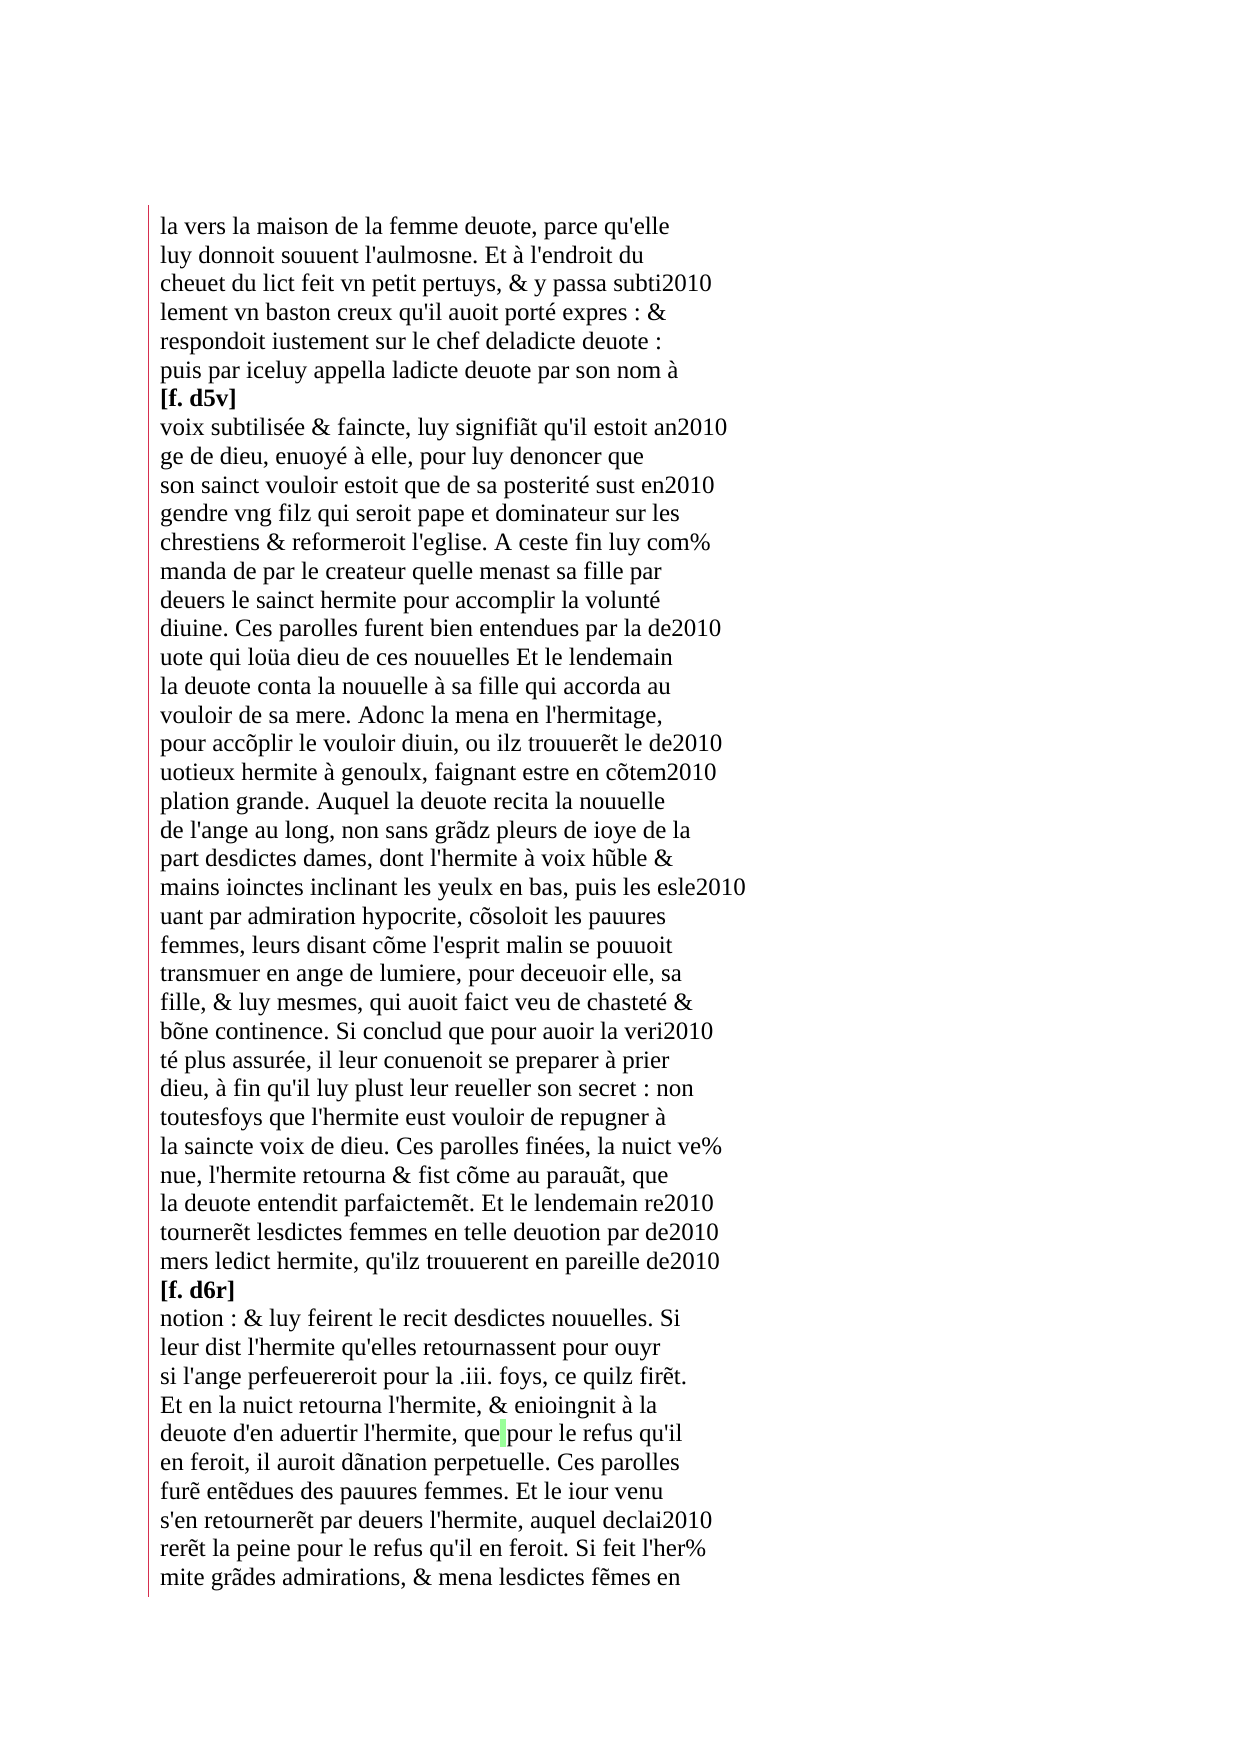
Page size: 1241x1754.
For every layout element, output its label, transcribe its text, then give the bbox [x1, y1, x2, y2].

text la vers la maison de la femme deuote, parce qu'elle luy donnoit souuent l'aulmosne. Et à l'endroit du cheuet du lict feit vn petit pertuys, & y passa subti2010 lement vn baston creux qu'il auoit porté expres : & respondoit iustement sur le chef deladicte deuote : puis par iceluy appella ladicte deuote par son nom à [f. d5v] voix subtilisée & faincte, luy signifiãt qu'il estoit an2010 ge de dieu, enuoyé à elle, pour luy denoncer que son sainct vouloir estoit que de sa posterité sust en2010 gendre vng filz qui seroit pape et dominateur sur les chrestiens & reformeroit l'eglise. A ceste fin luy com% manda de par le createur quelle menast sa fille par deuers le sainct hermite pour accomplir la volunté diuine. Ces parolles furent bien entendues par la de2010 uote qui loüa dieu de ces nouuelles Et le lendemain la deuote conta la nouuelle à sa fille qui accorda au vouloir de sa mere. Adonc la mena en l'hermitage, pour accõplir le vouloir diuin, ou ilz trouuerẽt le de2010 uotieux hermite à genoulx, faignant estre en cõtem2010 plation grande. Auquel la deuote recita la nouuelle de l'ange au long, non sans grãdz pleurs de ioye de la part desdictes dames, dont l'hermite à voix hũble & mains ioinctes inclinant les yeulx en bas, puis les esle2010 uant par admiration hypocrite, cõsoloit les pauures femmes, leurs disant cõme l'esprit malin se pouuoit transmuer en ange de lumiere, pour deceuoir elle, sa fille, & luy mesmes, qui auoit faict veu de chasteté & bõne continence. Si conclud que pour auoir la veri2010 té plus assurée, il leur conuenoit se preparer à prier dieu, à fin qu'il luy plust leur reueller son secret : non toutesfoys que l'hermite eust vouloir de repugner à la saincte voix de dieu. Ces parolles finées, la nuict ve% nue, l'hermite retourna & fist cõme au parauãt, que la deuote entendit parfaictemẽt. Et le lendemain re2010 tournerẽt lesdictes femmes en telle deuotion par de2010 mers ledict hermite, qu'ilz trouuerent en pareille de2010 [f. d6r] notion : & luy feirent le recit desdictes nouuelles. Si leur dist l'hermite qu'elles retournassent pour ouyr si l'ange perfeuereroit pour la .iii. foys, ce quilz firẽt. Et en la nuict retourna l'hermite, & enioingnit à la deuote d'en aduertir l'hermite, que pour le refus qu'il en feroit, il auroit dãnation perpetuelle. Ces parolles furẽ entẽdues des pauures femmes. Et le iour venu s'en retournerẽt par deuers l'hermite, auquel declai2010 rerẽt la peine pour le refus qu'il en feroit. Si feit l'her% mite grãdes admirations, & mena lesdictes fẽmes en [149, 205, 1093, 1597]
